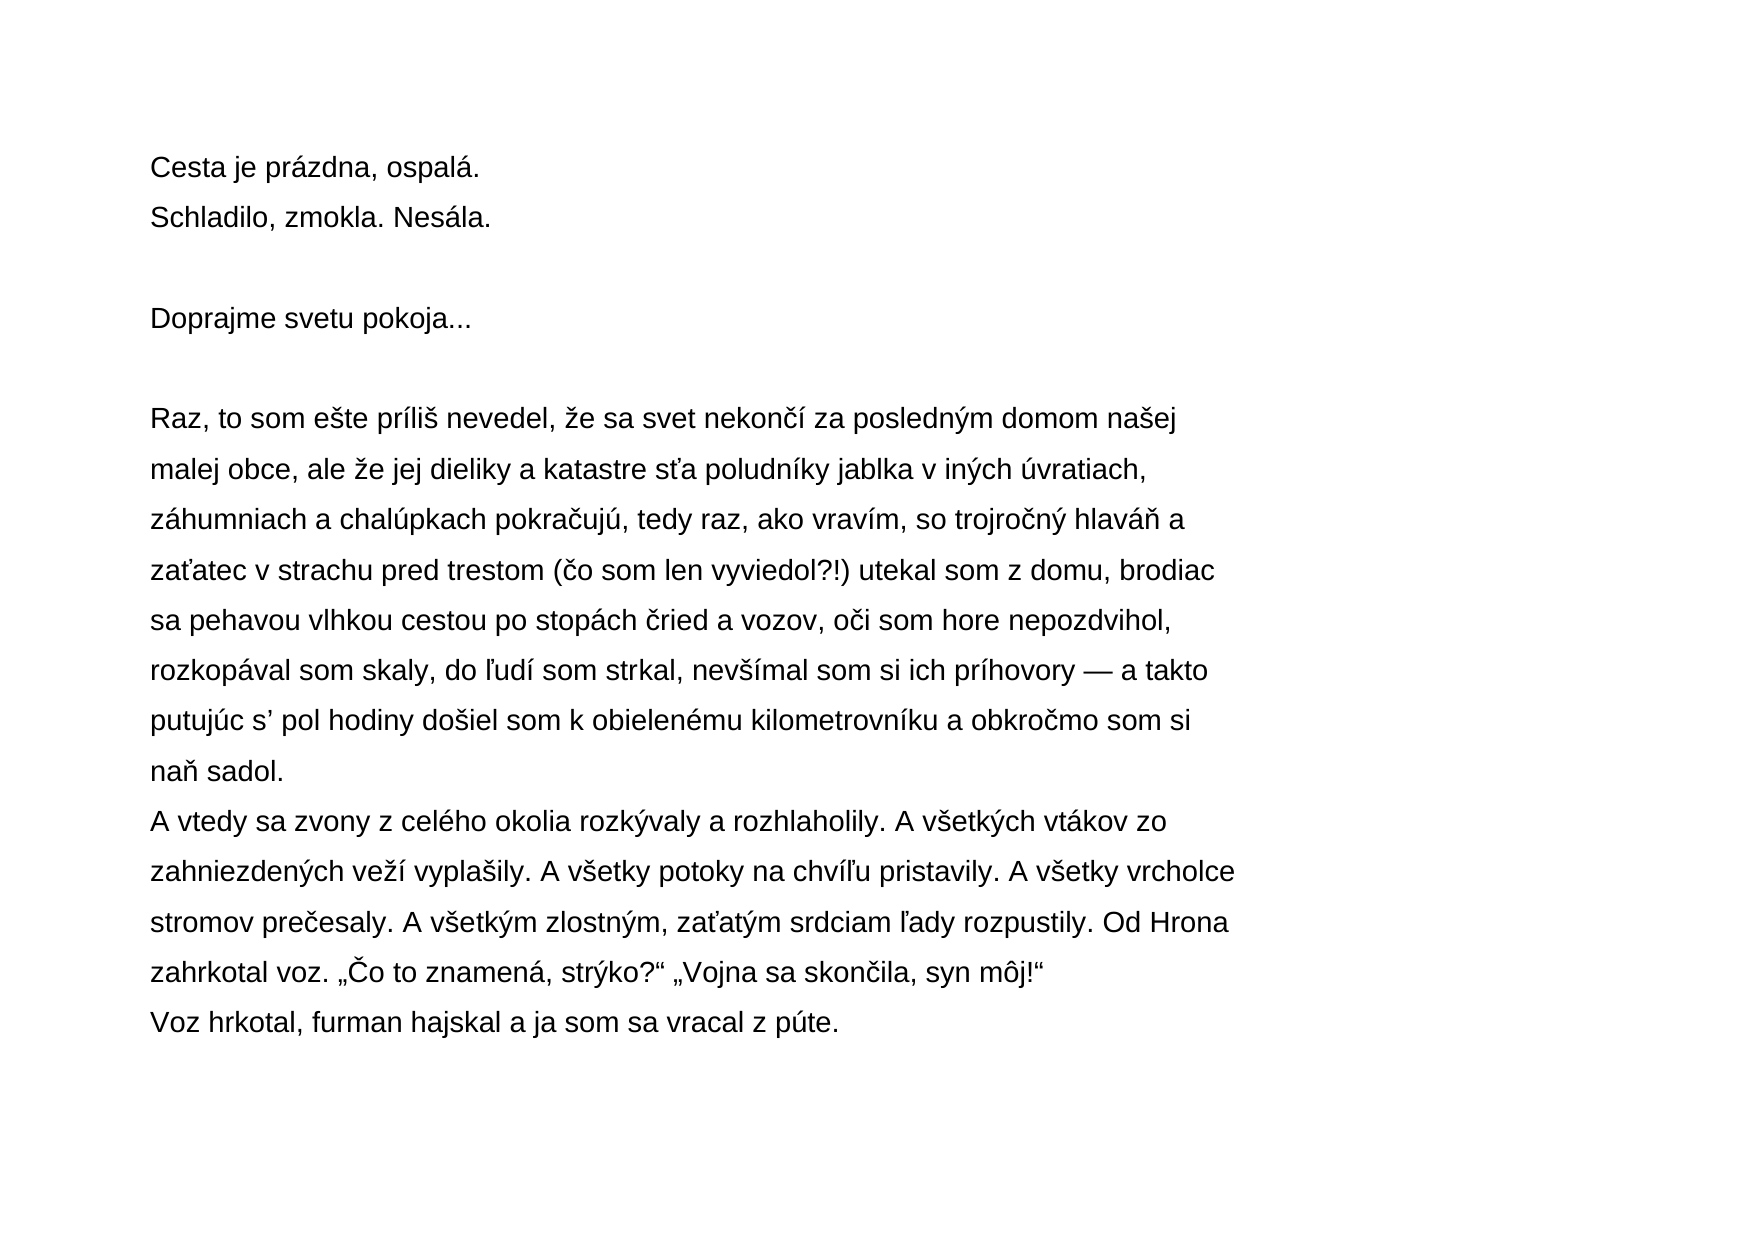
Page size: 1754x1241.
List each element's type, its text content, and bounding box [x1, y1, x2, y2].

text Cesta je prázdna, ospalá. [150, 150, 1243, 183]
text Voz hrkotal, furman hajskal a ja som sa vracal z púte. [150, 1005, 1243, 1039]
text Doprajme svetu pokoja... [150, 301, 1243, 334]
text Raz, to som ešte príliš nevedel, že sa svet nekončí za posledným domom našej malej obce, ale že jej dieliky a katastre sťa poludníky jablka v iných úvratiach, záhumniach a chalúpkach pokračujú, tedy raz, ako vravím, so trojročný hlaváň a zaťatec v strachu pred trestom (čo som len vyviedol?!) utekal som z domu, brodiac sa pehavou vlhkou cestou po stopách čried a vozov, oči som hore nepozdvihol, rozkopával som skaly, do ľudí som str­kal, nevšímal som si ich príhovory — a takto pu­tujúc s’ pol hodiny došiel som k obielenému kilometrovníku a obkročmo som si naň sadol. [150, 402, 1243, 787]
text Schladilo, zmokla. Nesála. [150, 200, 1243, 234]
text A vtedy sa zvony z celého okolia rozkývaly a rozhlaholily. A všetkých vtákov zo zahniezdených veží vyplašily. A všetky potoky na chvíľu pristavily. A všetky vrcholce stromov prečesaly. A vše­tkým zlostným, zaťatým srdciam ľady rozpustily. Od Hrona zahrkotal voz. „Čo to znamená, strýko?“ „Vojna sa skončila, syn môj!“ [150, 804, 1243, 988]
